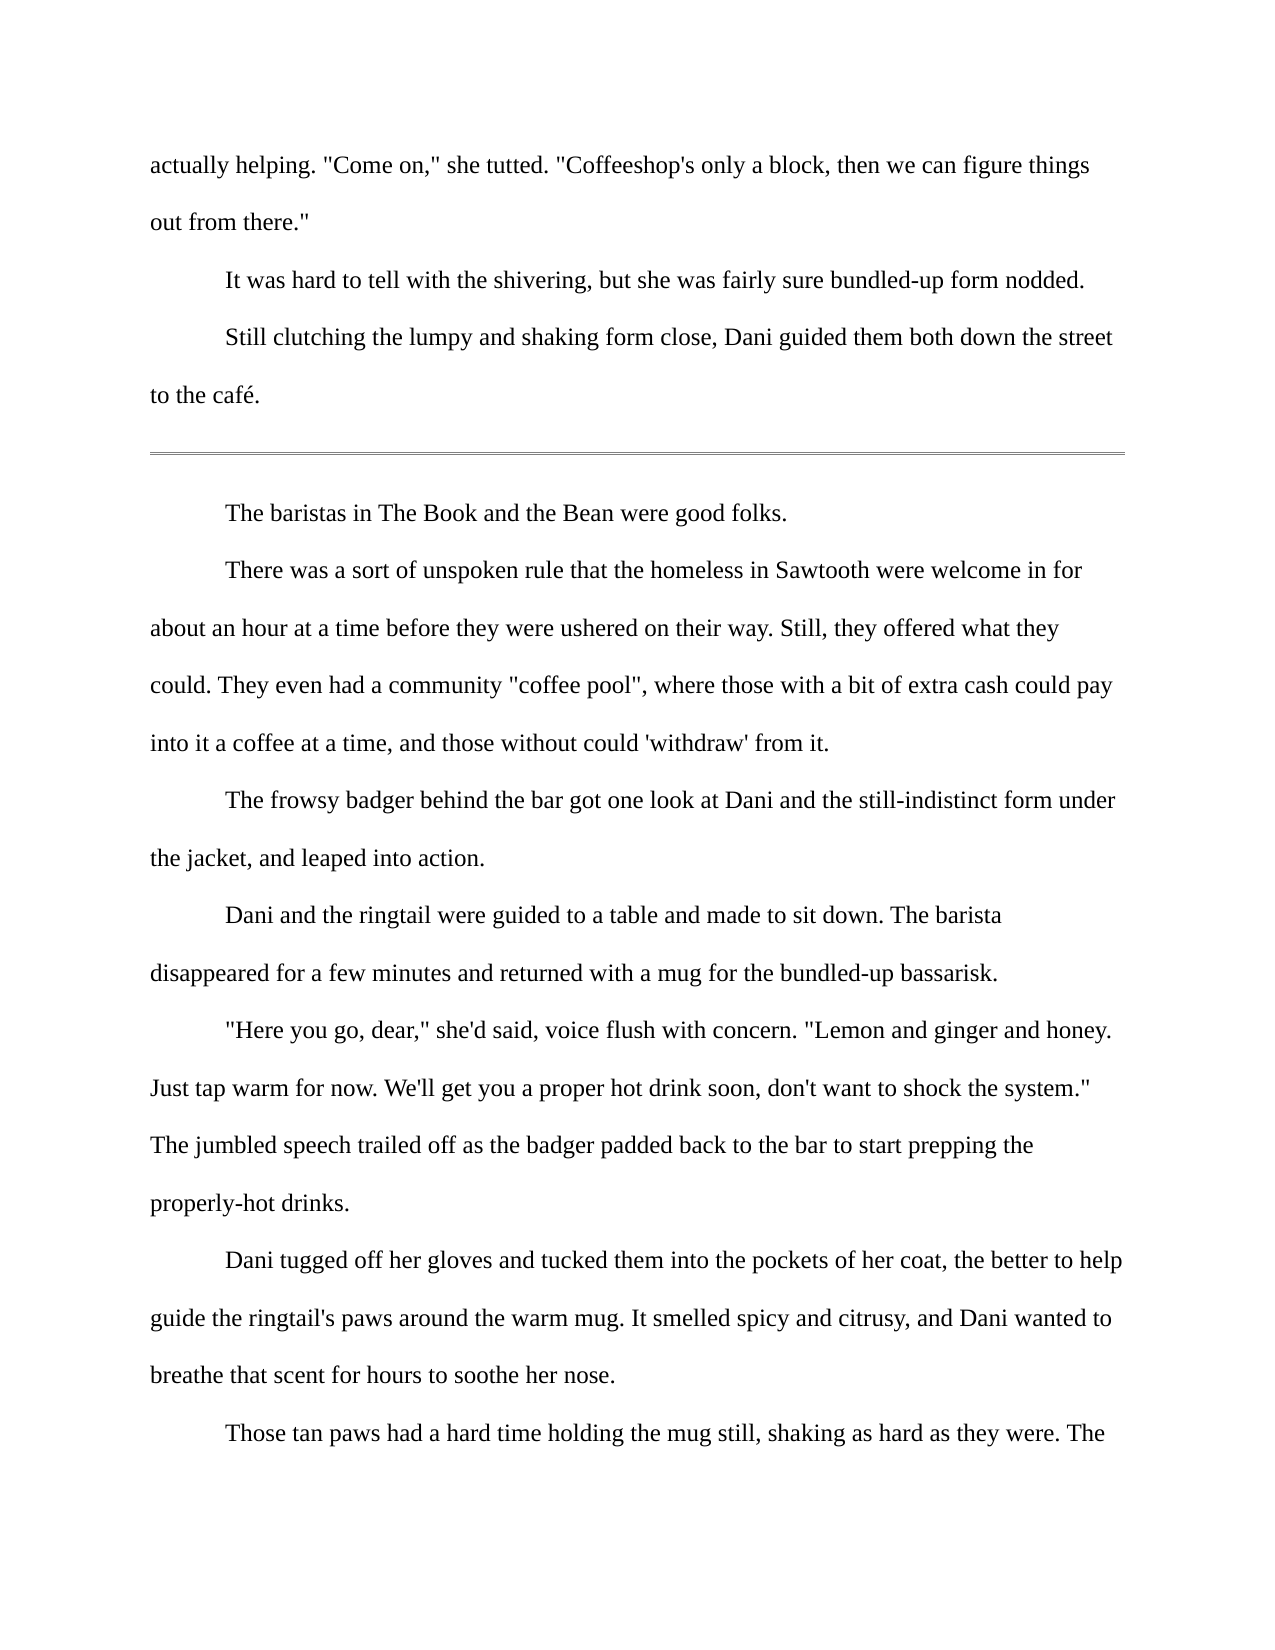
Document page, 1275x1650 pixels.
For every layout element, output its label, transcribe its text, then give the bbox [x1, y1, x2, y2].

text It was hard to tell with the shivering, but she was fairly sure bundled-up form nodded. [150, 265, 1125, 294]
text Those tan paws had a hard time holding the mug still, shaking as hard as they were. The [150, 1418, 1125, 1447]
text Still clutching the lumpy and shaking form close, Dani guided them both down the street to the café. [150, 322, 1125, 409]
text Dani and the ringtail were guided to a table and made to sit down. The barista disappeared for a few minutes and returned with a mug for the bundled-up bassarisk. [150, 901, 1125, 987]
text Dani tugged off her gloves and tucked them into the pockets of her coat, the better to help guide the ringtail's paws around the warm mug. It smelled spicy and citrusy, and Dani wanted to breathe that scent for hours to soothe her nose. [150, 1246, 1125, 1389]
text There was a sort of unspoken rule that the homeless in Sawtooth were welcome in for about an hour at a time before they were ushered on their way. Still, they offered what they could. They even had a community "coffee pool", where those with a bit of extra cash could pay into it a coffee at a time, and those without could 'withdraw' from it. [150, 556, 1125, 757]
text The frowsy badger behind the bar got one look at Dani and the still-indistinct form under the jacket, and leaped into action. [150, 786, 1125, 872]
text actually helping. "Come on," she tutted. "Coffeeshop's only a block, then we can figure things out from there." [150, 150, 1125, 236]
text The baristas in The Book and the Bean were good folks. [150, 498, 1125, 527]
text "Here you go, dear," she'd said, voice flush with concern. "Lemon and ginger and honey. Just tap warm for now. We'll get you a proper hot drink soon, don't want to shock the system." The jumbled speech trailed off as the badger padded back to the bar to start prepping the properly-hot drinks. [150, 1016, 1125, 1217]
